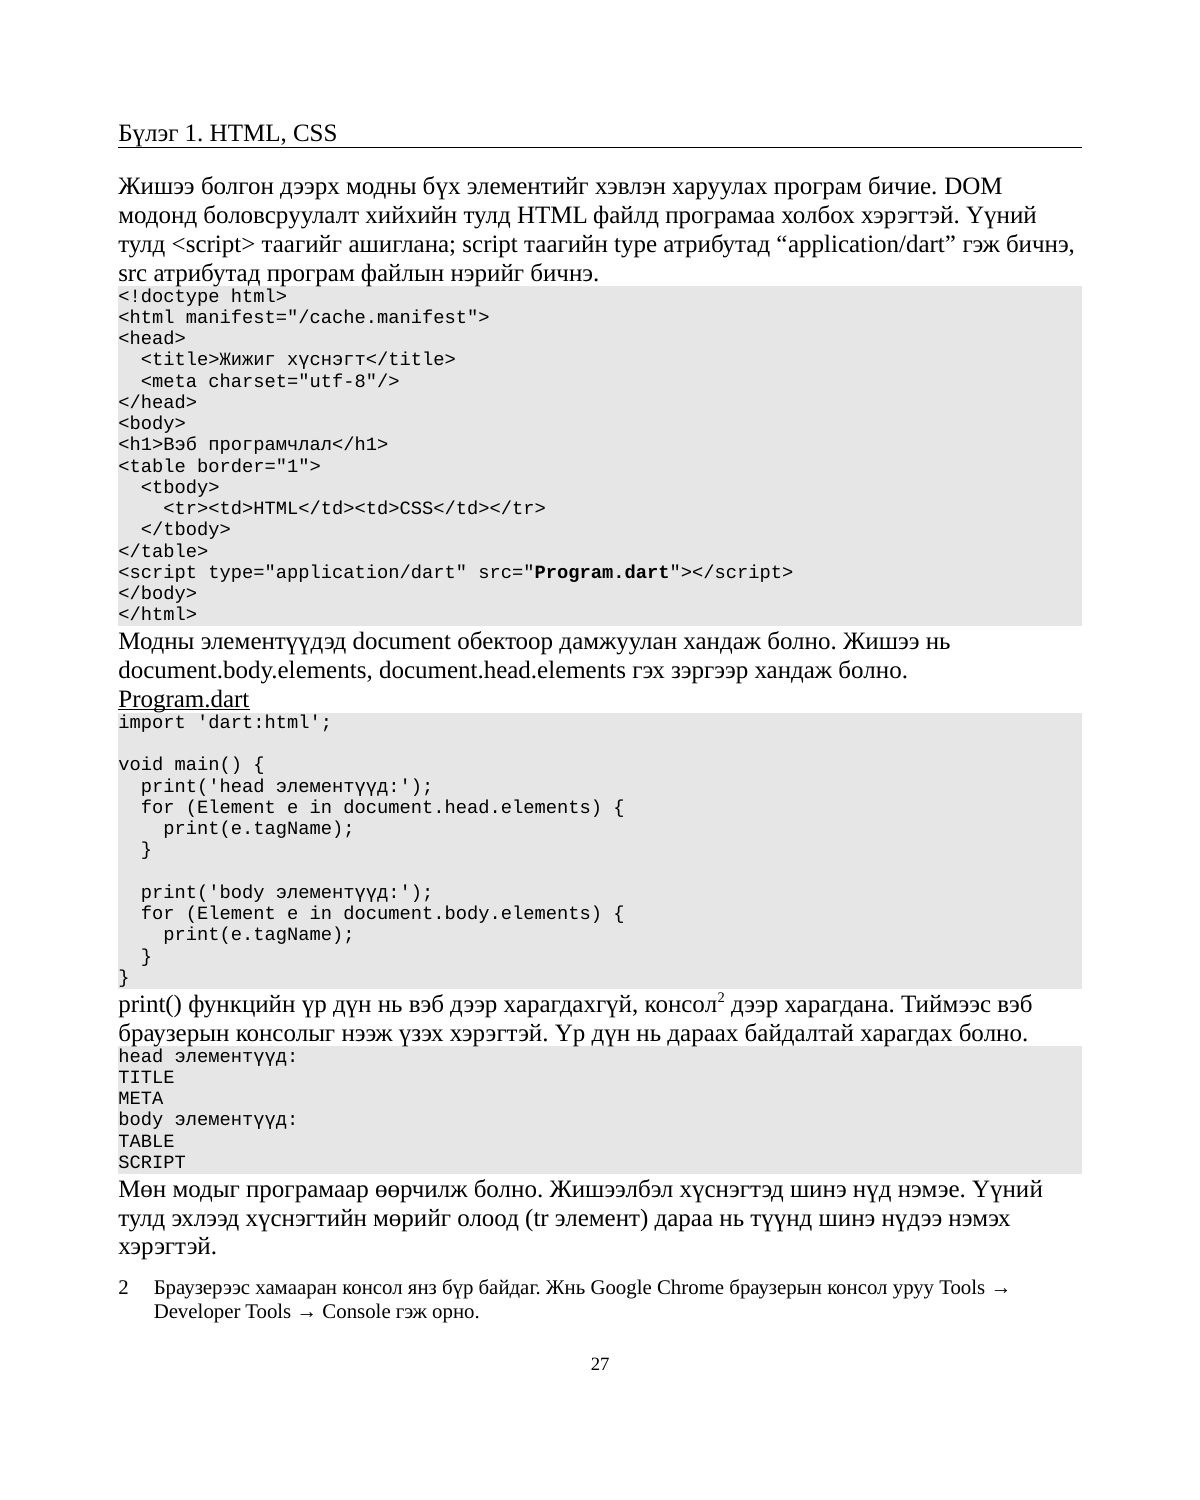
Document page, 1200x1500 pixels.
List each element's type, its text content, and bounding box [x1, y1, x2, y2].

text print(e.tagName); [118, 819, 1082, 840]
text print('body элементүүд:'); [118, 883, 1082, 904]
text TITLE [118, 1068, 1082, 1089]
text body элементүүд: [118, 1110, 1082, 1131]
text } [118, 946, 1082, 968]
text void main() { [118, 755, 1082, 776]
text <head> [118, 329, 1082, 350]
text </html> [118, 605, 1082, 626]
text SCRIPT [118, 1153, 1082, 1174]
text <body> [118, 414, 1082, 435]
text <tbody> [118, 478, 1082, 499]
text <title>Жижиг хүснэгт</title> [118, 350, 1082, 371]
text </body> [118, 584, 1082, 605]
text Жишээ болгон дээрх модны бүх элементийг хэвлэн харуулах програм бичие. DOM модонд боловсруулалт хийхийн тулд HTML файлд програмаа холбох хэрэгтэй. Үүний тулд <script> таагийг ашиглана; script таагийн type атрибутад “application/dart” гэж бичнэ, src атрибутад програм файлын нэрийг бичнэ. [118, 171, 1082, 286]
text import 'dart:html'; [118, 713, 1082, 734]
text TABLE [118, 1131, 1082, 1153]
text Браузерээс хамааран консол янз бүр байдаг. Жнь Google Chrome браузерын консол уруу Tools → Developer Tools → Console гэж орно. [118, 1275, 1082, 1323]
text Модны элементүүдэд document обектоор дамжуулан хандаж болно. Жишээ нь document.body.elements, document.head.elements гэх зэргээр хандаж болно. [118, 626, 1082, 684]
text <meta charset="utf-8"/> [118, 371, 1082, 393]
text </head> [118, 393, 1082, 414]
text <!doctype html> [118, 286, 1082, 308]
text <script type="application/dart" src="Program.dart"></script> [118, 563, 1082, 584]
text for (Element e in document.body.elements) { [118, 904, 1082, 925]
text </table> [118, 541, 1082, 563]
text print(e.tagName); [118, 925, 1082, 946]
text } [118, 840, 1082, 861]
text <html manifest="/cache.manifest"> [118, 308, 1082, 329]
text print('head элементүүд:'); [118, 776, 1082, 798]
text <h1>Вэб програмчлал</h1> [118, 435, 1082, 456]
text META [118, 1089, 1082, 1110]
text </tbody> [118, 520, 1082, 541]
text head элементүүд: [118, 1046, 1082, 1068]
text Мөн модыг програмаар өөрчилж болно. Жишээлбэл хүснэгтэд шинэ нүд нэмэе. Үүний тулд эхлээд хүснэгтийн мөрийг олоод (tr элемент) дараа нь түүнд шинэ нүдээ нэмэх хэрэгтэй. [118, 1174, 1082, 1260]
text } [118, 968, 1082, 989]
text for (Element e in document.head.elements) { [118, 798, 1082, 819]
text <tr><td>HTML</td><td>CSS</td></tr> [118, 499, 1082, 520]
text <table border="1"> [118, 456, 1082, 478]
text Program.dart [118, 684, 1082, 713]
text print() функцийн үр дүн нь вэб дээр харагдахгүй, консол дээр харагдана. Тиймээс вэб браузерын консолыг нээж үзэх хэрэгтэй. Үр дүн нь дараах байдалтай харагдах болно. [118, 989, 1082, 1046]
